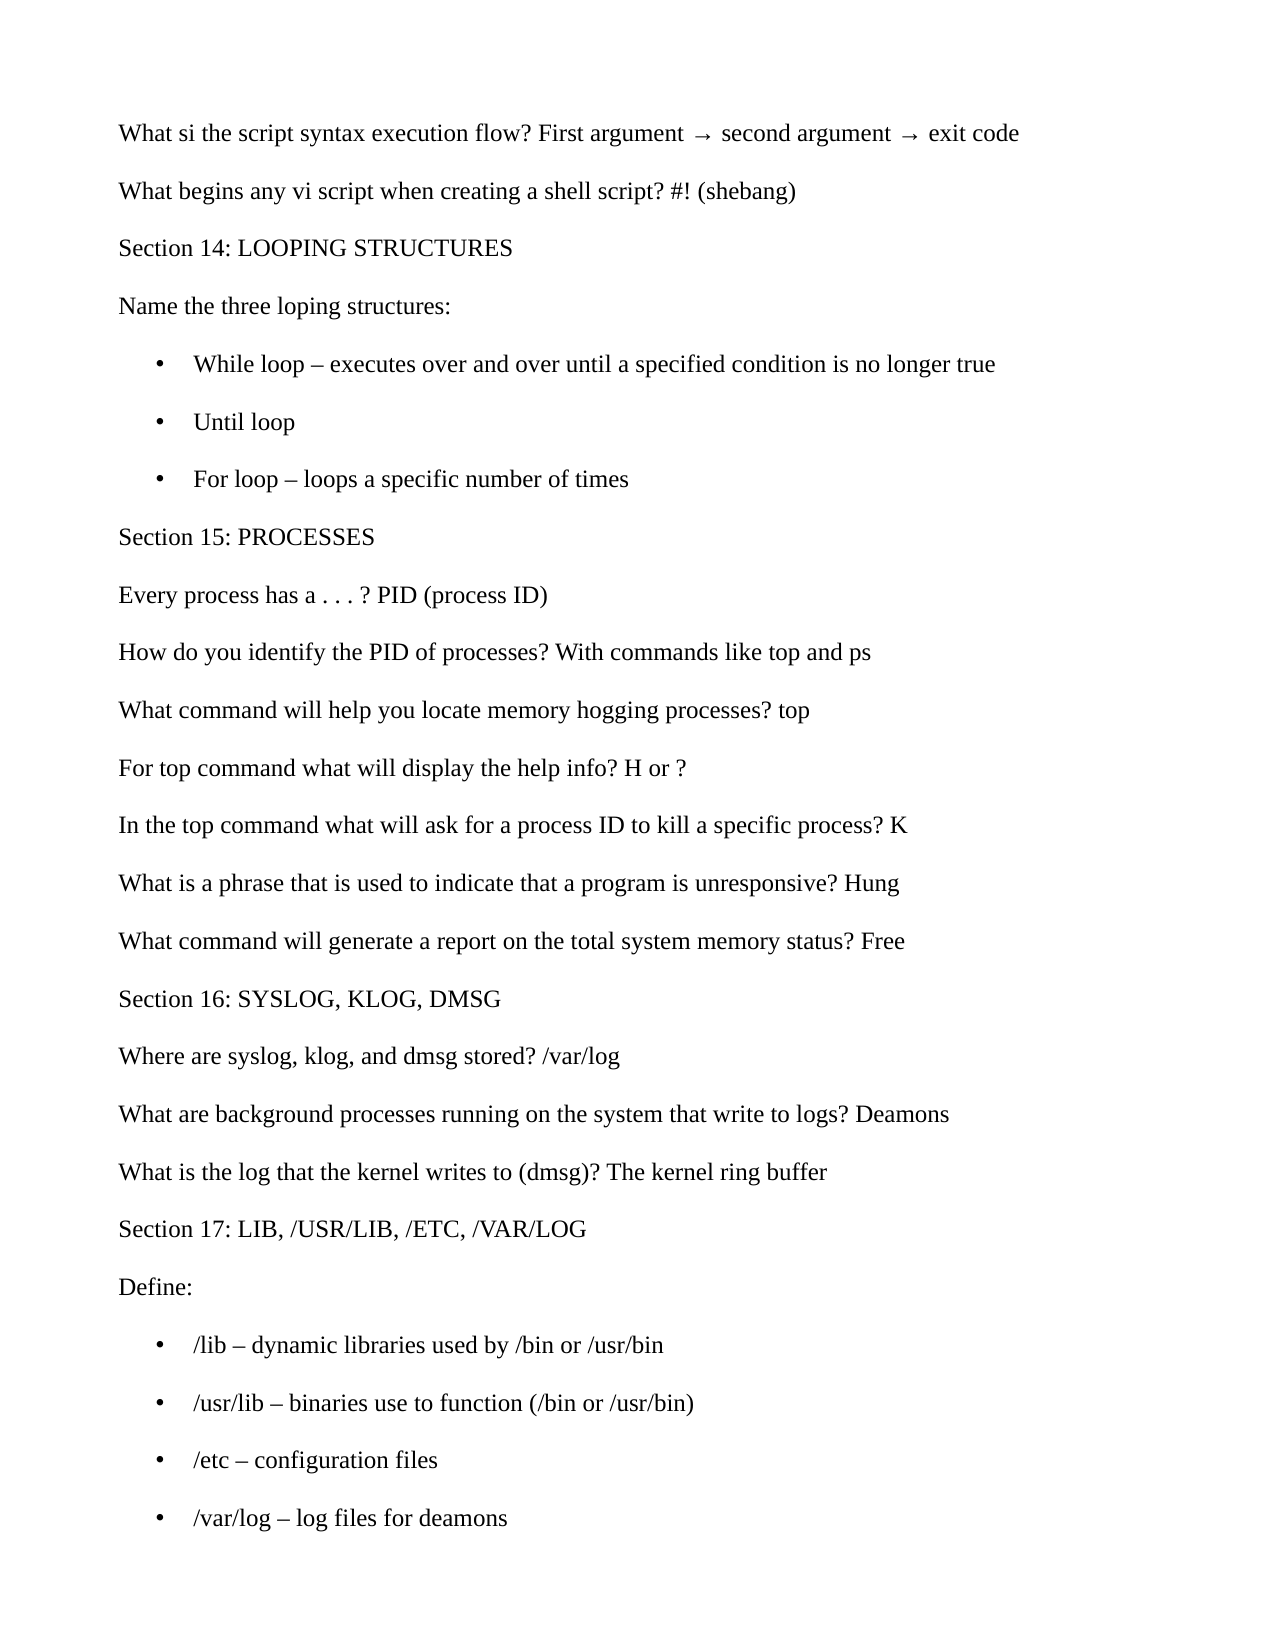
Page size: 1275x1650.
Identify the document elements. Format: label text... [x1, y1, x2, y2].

text What command will generate a report on the total system memory status? Free [118, 926, 1157, 955]
text For top command what will display the help info? H or ? [118, 753, 1157, 782]
list While loop – executes over and over until a specified condition is no longer true [156, 349, 1157, 378]
text What command will help you locate memory hogging processes? top [118, 695, 1157, 724]
list /lib – dynamic libraries used by /bin or /usr/bin [156, 1330, 1157, 1359]
list /var/log – log files for deamons [156, 1503, 1157, 1532]
text What is the log that the kernel writes to (dmsg)? The kernel ring buffer [118, 1157, 1157, 1186]
text How do you identify the PID of processes? With commands like top and ps [118, 637, 1157, 666]
text Section 17: LIB, /USR/LIB, /ETC, /VAR/LOG [118, 1214, 1157, 1243]
text What begins any vi script when creating a shell script? #! (shebang) [118, 176, 1157, 204]
list For loop – loops a specific number of times [156, 464, 1157, 493]
text Name the three loping structures: [118, 291, 1157, 320]
list /etc – configuration files [156, 1445, 1157, 1474]
text Where are syslog, klog, and dmsg stored? /var/log [118, 1041, 1157, 1070]
text In the top command what will ask for a process ID to kill a specific process? K [118, 811, 1157, 839]
text What are background processes running on the system that write to logs? Deamons [118, 1099, 1157, 1128]
text What si the script syntax execution flow? First argument → second argument → exit code [118, 118, 1157, 147]
list Until loop [156, 407, 1157, 435]
text Section 15: PROCESSES [118, 522, 1157, 551]
text What is a phrase that is used to indicate that a program is unresponsive? Hung [118, 868, 1157, 897]
text Every process has a . . . ? PID (process ID) [118, 580, 1157, 608]
text Section 16: SYSLOG, KLOG, DMSG [118, 984, 1157, 1012]
text Define: [118, 1272, 1157, 1301]
text Section 14: LOOPING STRUCTURES [118, 233, 1157, 262]
list /usr/lib – binaries use to function (/bin or /usr/bin) [156, 1388, 1157, 1416]
